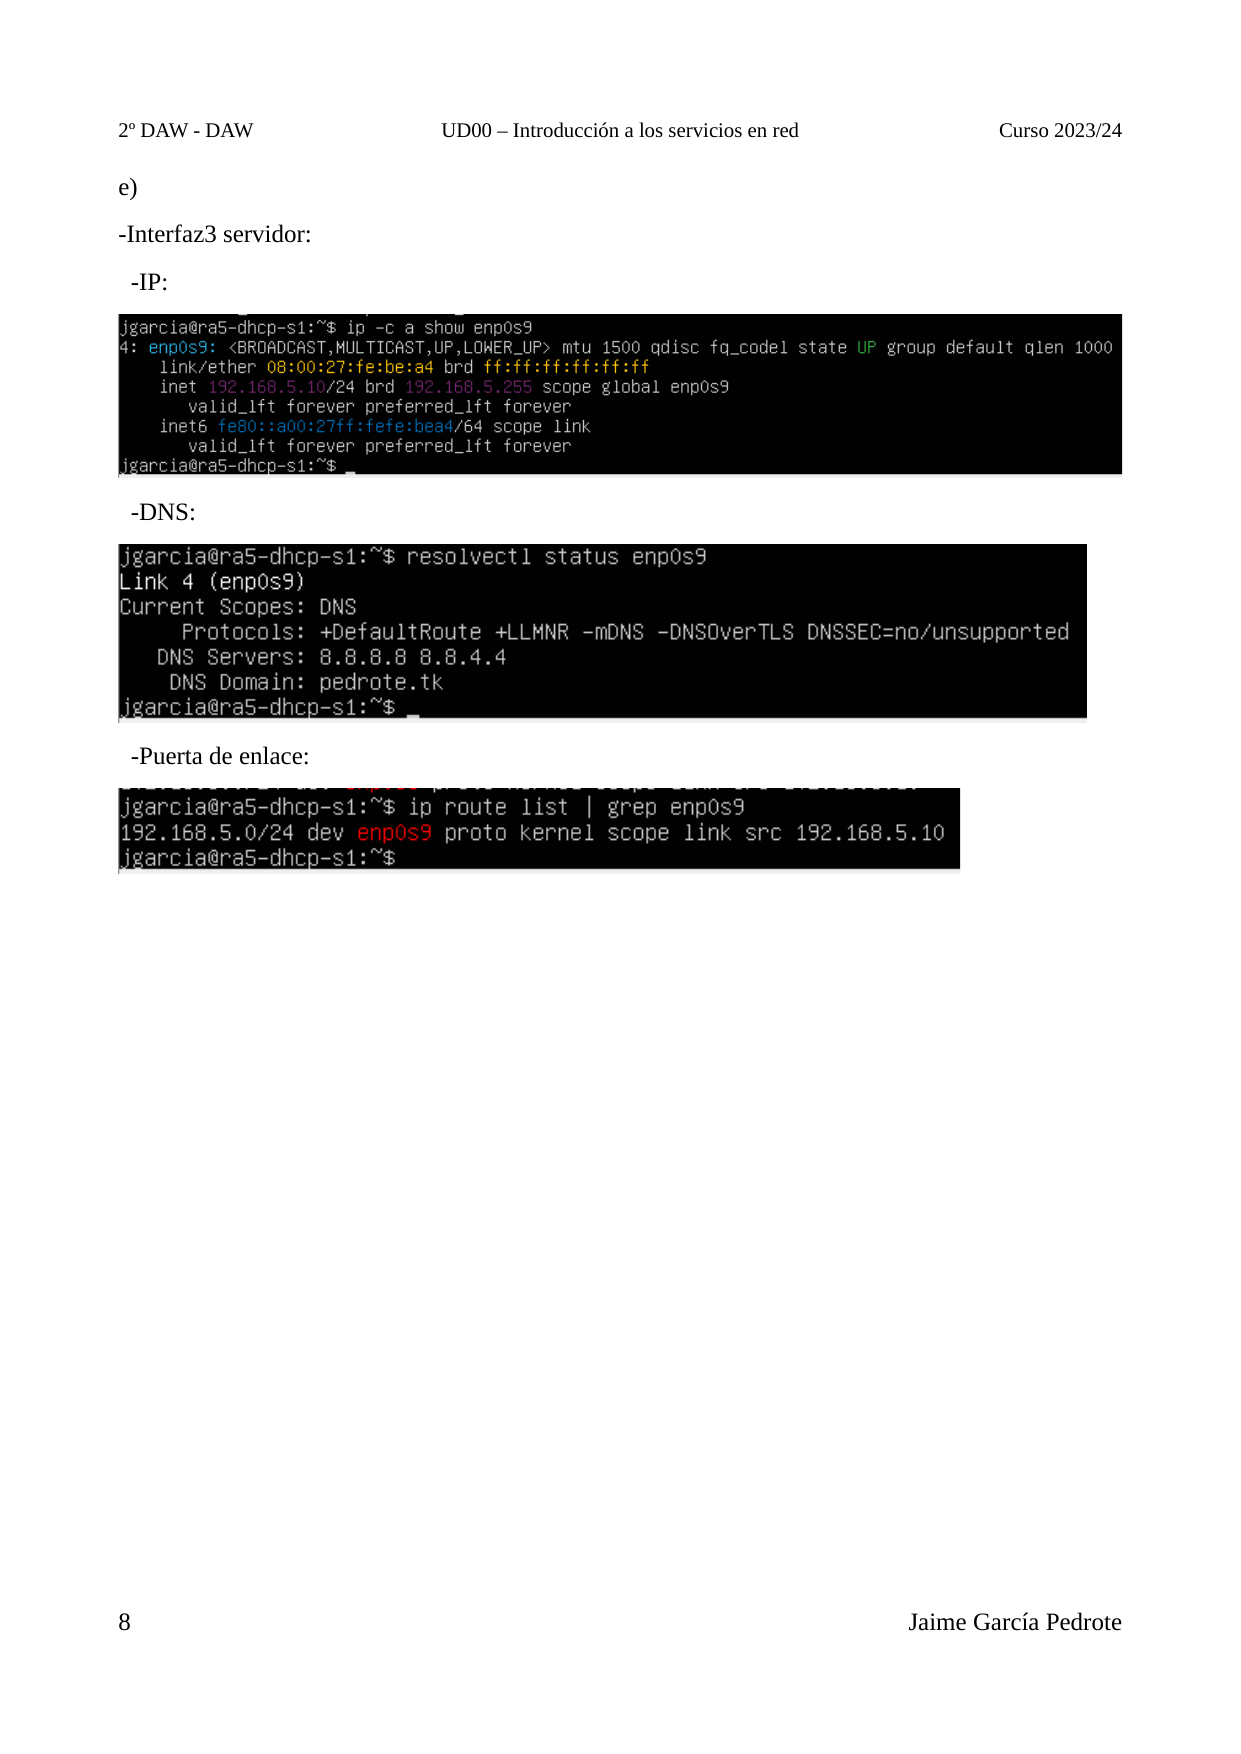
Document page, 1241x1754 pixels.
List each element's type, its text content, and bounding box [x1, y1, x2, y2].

text -IP: [118, 267, 1122, 296]
text -Interfaz3 servidor: [118, 219, 1122, 248]
text e) [118, 172, 1122, 200]
text -Puerta de enlace: [118, 741, 1122, 770]
text -DNS: [118, 497, 1122, 525]
picture [118, 544, 1087, 723]
picture [118, 788, 961, 874]
picture [118, 314, 1123, 478]
